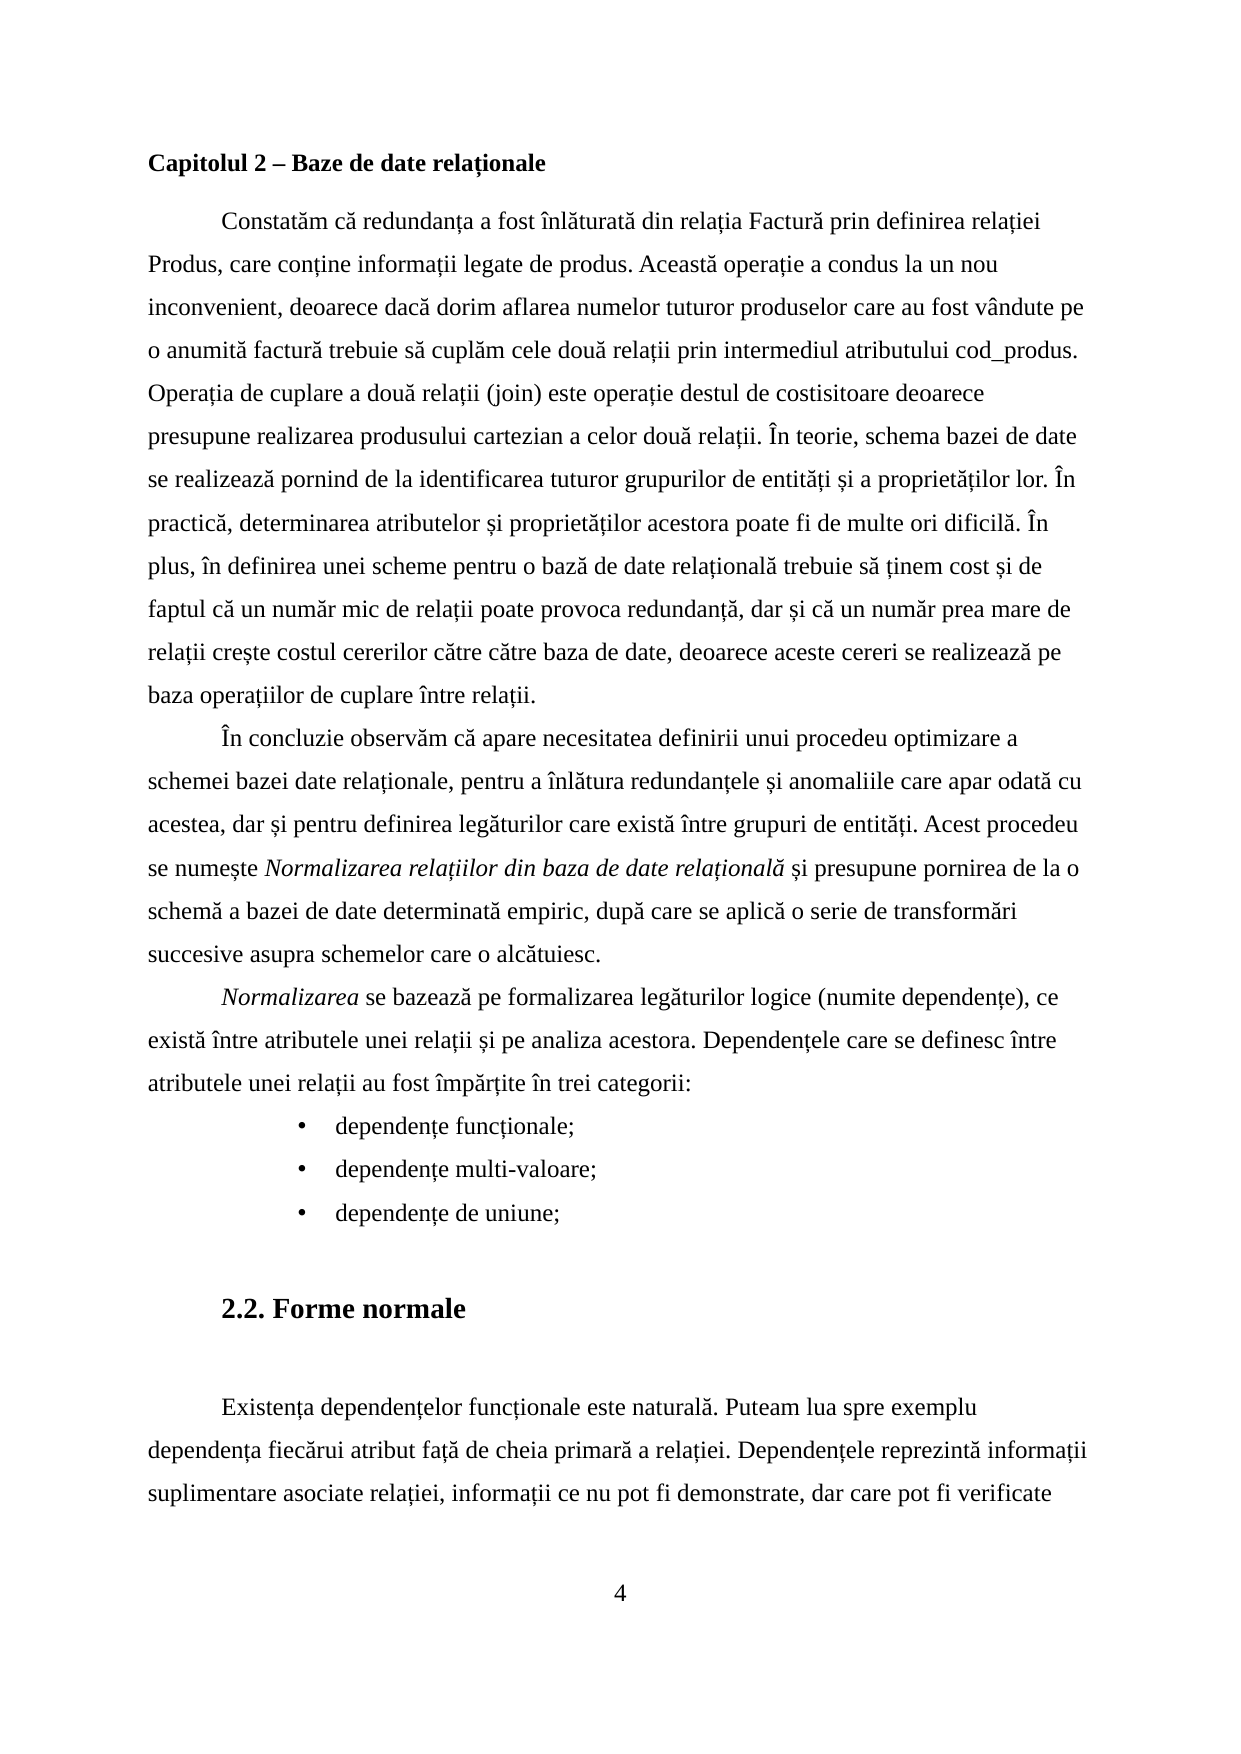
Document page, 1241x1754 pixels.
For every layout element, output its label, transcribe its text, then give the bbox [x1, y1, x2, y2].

list dependențe multi-valoare; [298, 1154, 1093, 1183]
text Existența dependențelor funcționale este naturală. Puteam lua spre exemplu dependența fiecărui atribut față de cheia primară a relației. Dependențele reprezintă informații suplimentare asociate relației, informații ce nu pot fi demonstrate, dar care pot fi verificate [148, 1392, 1093, 1507]
text Operația de cuplare a două relații (join) este operație destul de costisitoare deoarece presupune realizarea produsului cartezian a celor două relații. În teorie, schema bazei de date se realizează pornind de la identificarea tuturor grupurilor de entități și a proprietăților lor. În practică, determinarea atributelor și proprietăților acestora poate fi de multe ori dificilă. În plus, în definirea unei scheme pentru o bază de date relațională trebuie să ținem cost și de faptul că un număr mic de relații poate provoca redundanță, dar și că un număr prea mare de relații crește costul cererilor către către baza de date, deoarece aceste cereri se realizează pe baza operațiilor de cuplare între relații. [148, 378, 1093, 709]
list dependențe funcționale; [298, 1111, 1093, 1140]
text Constatăm că redundanța a fost înlăturată din relația Factură prin definirea relației Produs, care conține informații legate de produs. Această operație a condus la un nou inconvenient, deoarece dacă dorim aflarea numelor tuturor produselor care au fost vândute pe o anumită factură trebuie să cuplăm cele două relații prin intermediul atributului cod_produs. [148, 206, 1093, 364]
text În concluzie observăm că apare necesitatea definirii unui procedeu optimizare a schemei bazei date relaționale, pentru a înlătura redundanțele și anomaliile care apar odată cu acestea, dar și pentru definirea legăturilor care există între grupuri de entități. Acest procedeu se numește Normalizarea relațiilor din baza de date relațională și presupune pornirea de la o schemă a bazei de date determinată empiric, după care se aplică o serie de transformări succesive asupra schemelor care o alcătuiesc. [148, 723, 1093, 968]
text Normalizarea se bazează pe formalizarea legăturilor logice (numite dependențe), ce există între atributele unei relații și pe analiza acestora. Dependențele care se definesc între atributele unei relații au fost împărțite în trei categorii: [148, 982, 1093, 1097]
text 2.2. Forme normale [148, 1291, 1093, 1325]
list dependențe de uniune; [298, 1198, 1093, 1226]
